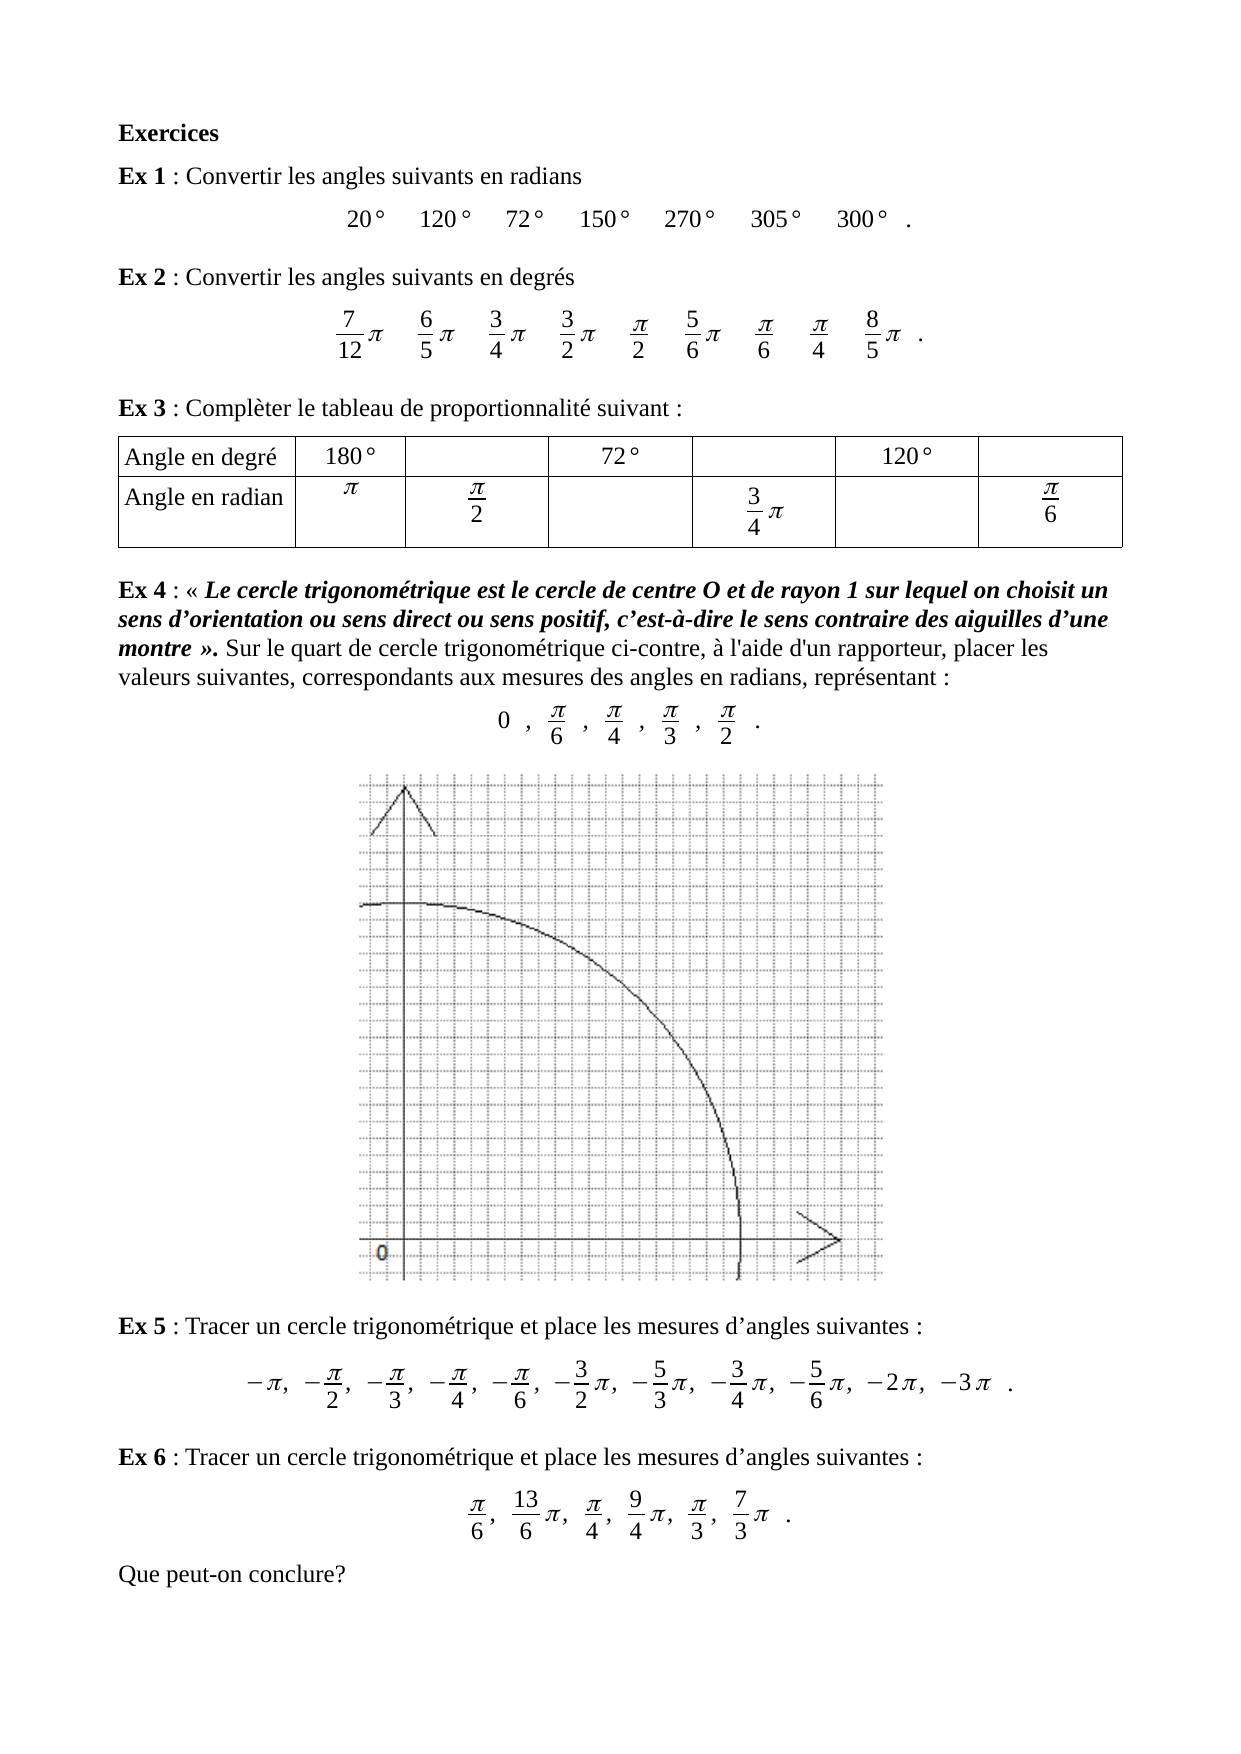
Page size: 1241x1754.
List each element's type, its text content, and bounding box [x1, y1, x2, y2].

table_header [296, 437, 405, 476]
text Ex 5 : Tracer un cercle trigonométrique et place les mesures d’angles suivantes : [118, 1311, 1122, 1340]
table_header [406, 437, 548, 476]
table_header [836, 437, 978, 476]
text Ex 4 : « Le cercle trigonométrique est le cercle de centre O et de rayon 1 sur lequel on choisit un sens d’orientation ou sens direct ou sens positif, c’est-à-dire le sens contraire des aiguilles d’une montre ». Sur le quart de cercle trigonométrique ci-contre, à l'aide d'un rapporteur, placer les valeurs suivantes, correspondants aux mesures des angles en radians, représentant : [118, 576, 1122, 691]
text Ex 2 : Convertir les angles suivants en degrés [118, 262, 1122, 291]
text Ex 1 : Convertir les angles suivants en radians [118, 161, 1122, 190]
text Ex 6 : Tracer un cercle trigonométrique et place les mesures d’angles suivantes : [118, 1442, 1122, 1471]
text . [118, 305, 1122, 364]
table_cell [406, 477, 548, 547]
text . [118, 705, 1122, 751]
text Exercices [118, 118, 1122, 147]
table_header [979, 437, 1122, 476]
table_cell [549, 477, 692, 547]
text . [118, 204, 1122, 233]
picture [352, 765, 888, 1288]
table_cell [836, 477, 978, 547]
table_cell [979, 477, 1122, 547]
table_cell Angle en radian [119, 477, 295, 547]
table_header [693, 437, 835, 476]
table_header Angle en degré [119, 437, 295, 476]
text . [118, 1485, 1122, 1544]
table_cell [296, 477, 405, 547]
table_header [549, 437, 692, 476]
text Ex 3 : Complèter le tableau de proportionnalité suivant : [118, 393, 1122, 421]
text . [118, 1354, 1122, 1413]
table_cell [693, 477, 835, 547]
text Que peut-on conclure? [118, 1559, 1122, 1587]
